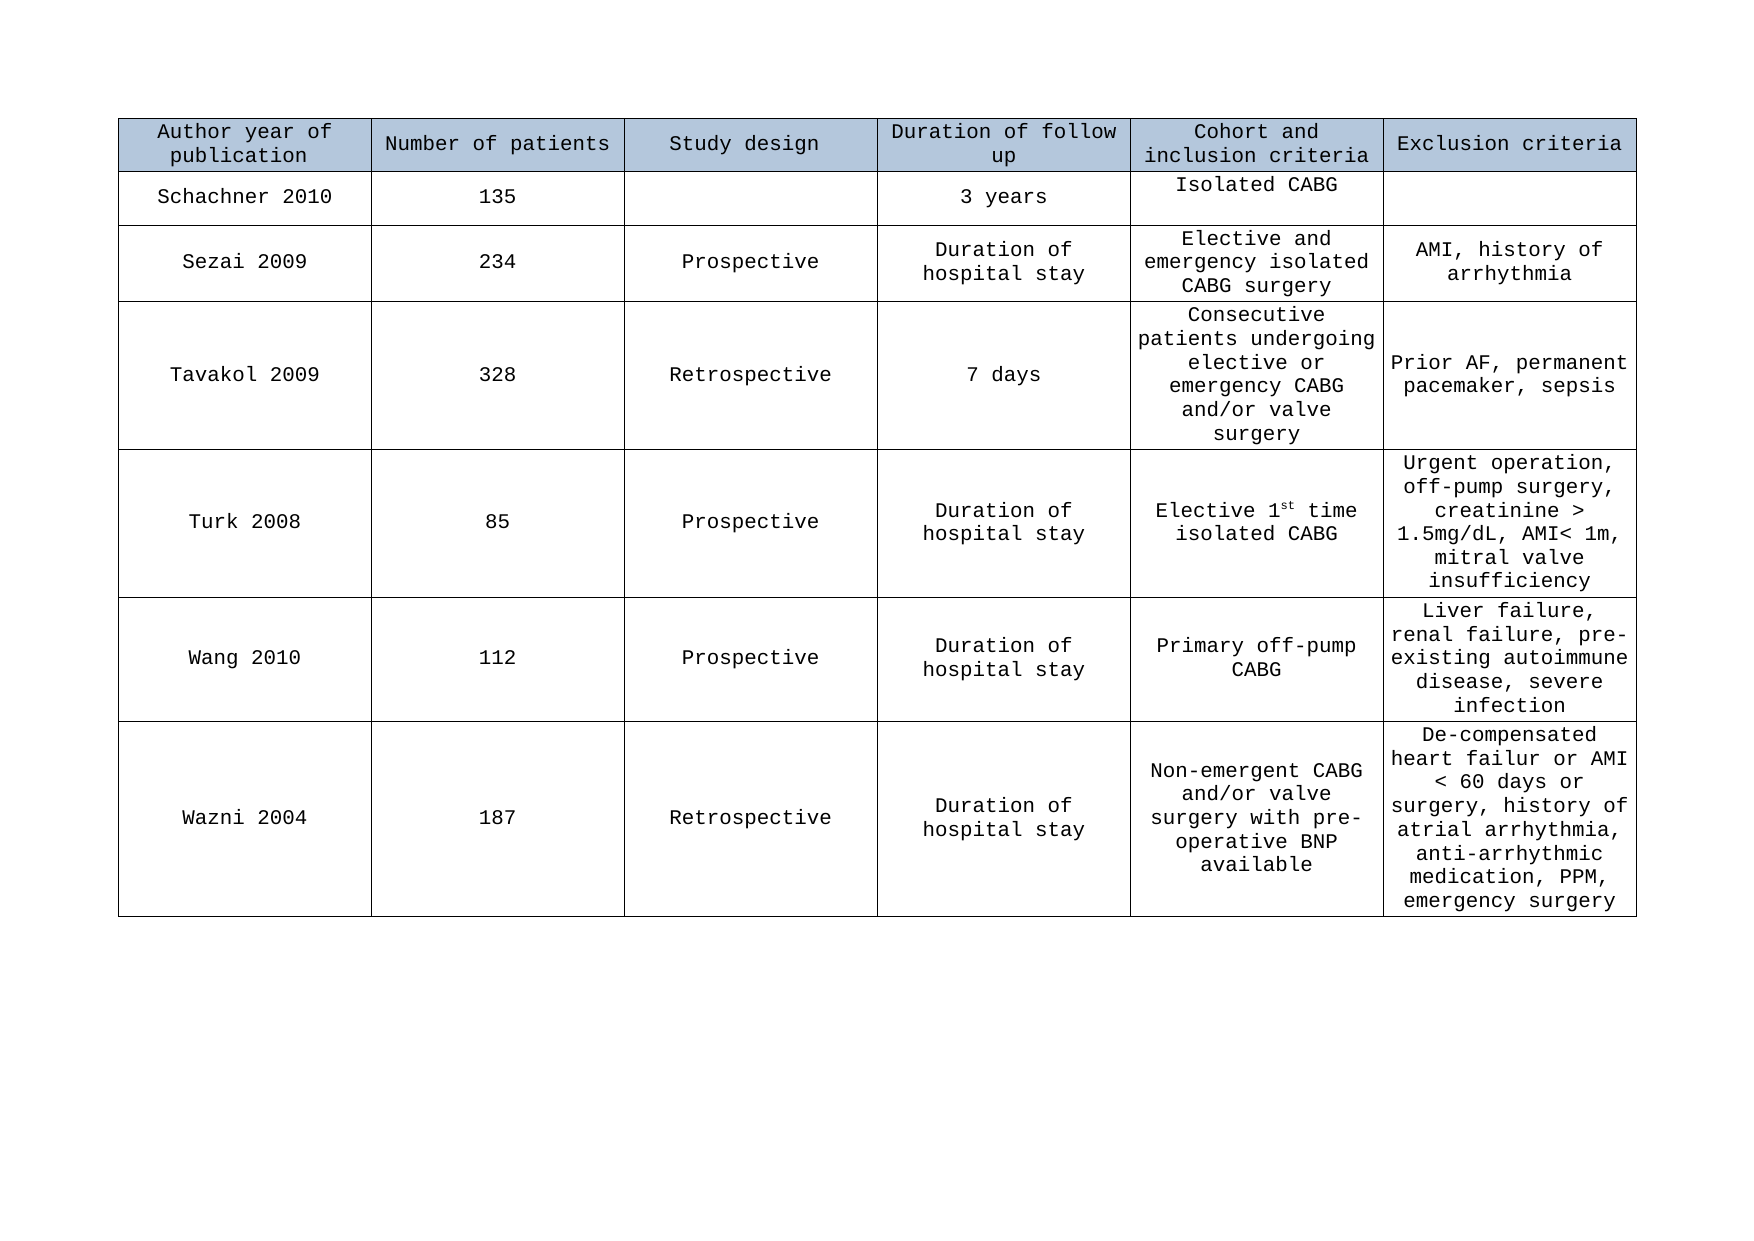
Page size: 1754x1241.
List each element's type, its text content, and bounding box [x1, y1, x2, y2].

table_cell AMI, history of arrhythmia [1384, 226, 1636, 301]
table_cell 135 [372, 172, 624, 224]
table_cell 85 [372, 450, 624, 597]
table_cell Primary off-pump CABG [1131, 598, 1383, 721]
table_header Author year of publication [119, 119, 371, 171]
table_cell 112 [372, 598, 624, 721]
table_cell Duration of hospital stay [878, 722, 1130, 916]
table_cell Retrospective [625, 302, 877, 449]
table_cell 3 years [878, 172, 1130, 224]
table_cell 234 [372, 226, 624, 301]
table_cell [625, 172, 877, 224]
table_cell Sezai 2009 [119, 226, 371, 301]
table_cell Retrospective [625, 722, 877, 916]
table_cell Duration of hospital stay [878, 226, 1130, 301]
table_cell Non-emergent CABG and/or valve surgery with pre-operative BNP available [1131, 722, 1383, 916]
table_cell 7 days [878, 302, 1130, 449]
table_cell Prospective [625, 598, 877, 721]
table_cell Consecutive patients undergoing elective or emergency CABG and/or valve surgery [1131, 302, 1383, 449]
table_header Study design [625, 119, 877, 171]
table_header Exclusion criteria [1384, 119, 1636, 171]
table_cell [1384, 172, 1636, 224]
table_header Cohort and inclusion criteria [1131, 119, 1383, 171]
table_cell Liver failure, renal failure, pre-existing autoimmune disease, severe infection [1384, 598, 1636, 721]
table_cell Isolated CABG [1131, 172, 1383, 224]
table_cell Prospective [625, 226, 877, 301]
table_header Duration of follow up [878, 119, 1130, 171]
table_cell Prospective [625, 450, 877, 597]
table_cell Turk 2008 [119, 450, 371, 597]
table_cell Schachner 2010 [119, 172, 371, 224]
table_cell Duration of hospital stay [878, 450, 1130, 597]
table_cell Duration of hospital stay [878, 598, 1130, 721]
table_cell Elective 1st time isolated CABG [1131, 450, 1383, 597]
table_cell Wang 2010 [119, 598, 371, 721]
table_cell Tavakol 2009 [119, 302, 371, 449]
table_cell Urgent operation, off-pump surgery, creatinine > 1.5mg/dL, AMI< 1m, mitral valve insufficiency [1384, 450, 1636, 597]
table_cell Prior AF, permanent pacemaker, sepsis [1384, 302, 1636, 449]
table_cell De-compensated heart failur or AMI < 60 days or surgery, history of atrial arrhythmia, anti-arrhythmic medication, PPM, emergency surgery [1384, 722, 1636, 916]
table_header Number of patients [372, 119, 624, 171]
table_cell Elective and emergency isolated CABG surgery [1131, 226, 1383, 301]
table_cell Wazni 2004 [119, 722, 371, 916]
table_cell 187 [372, 722, 624, 916]
table_cell 328 [372, 302, 624, 449]
